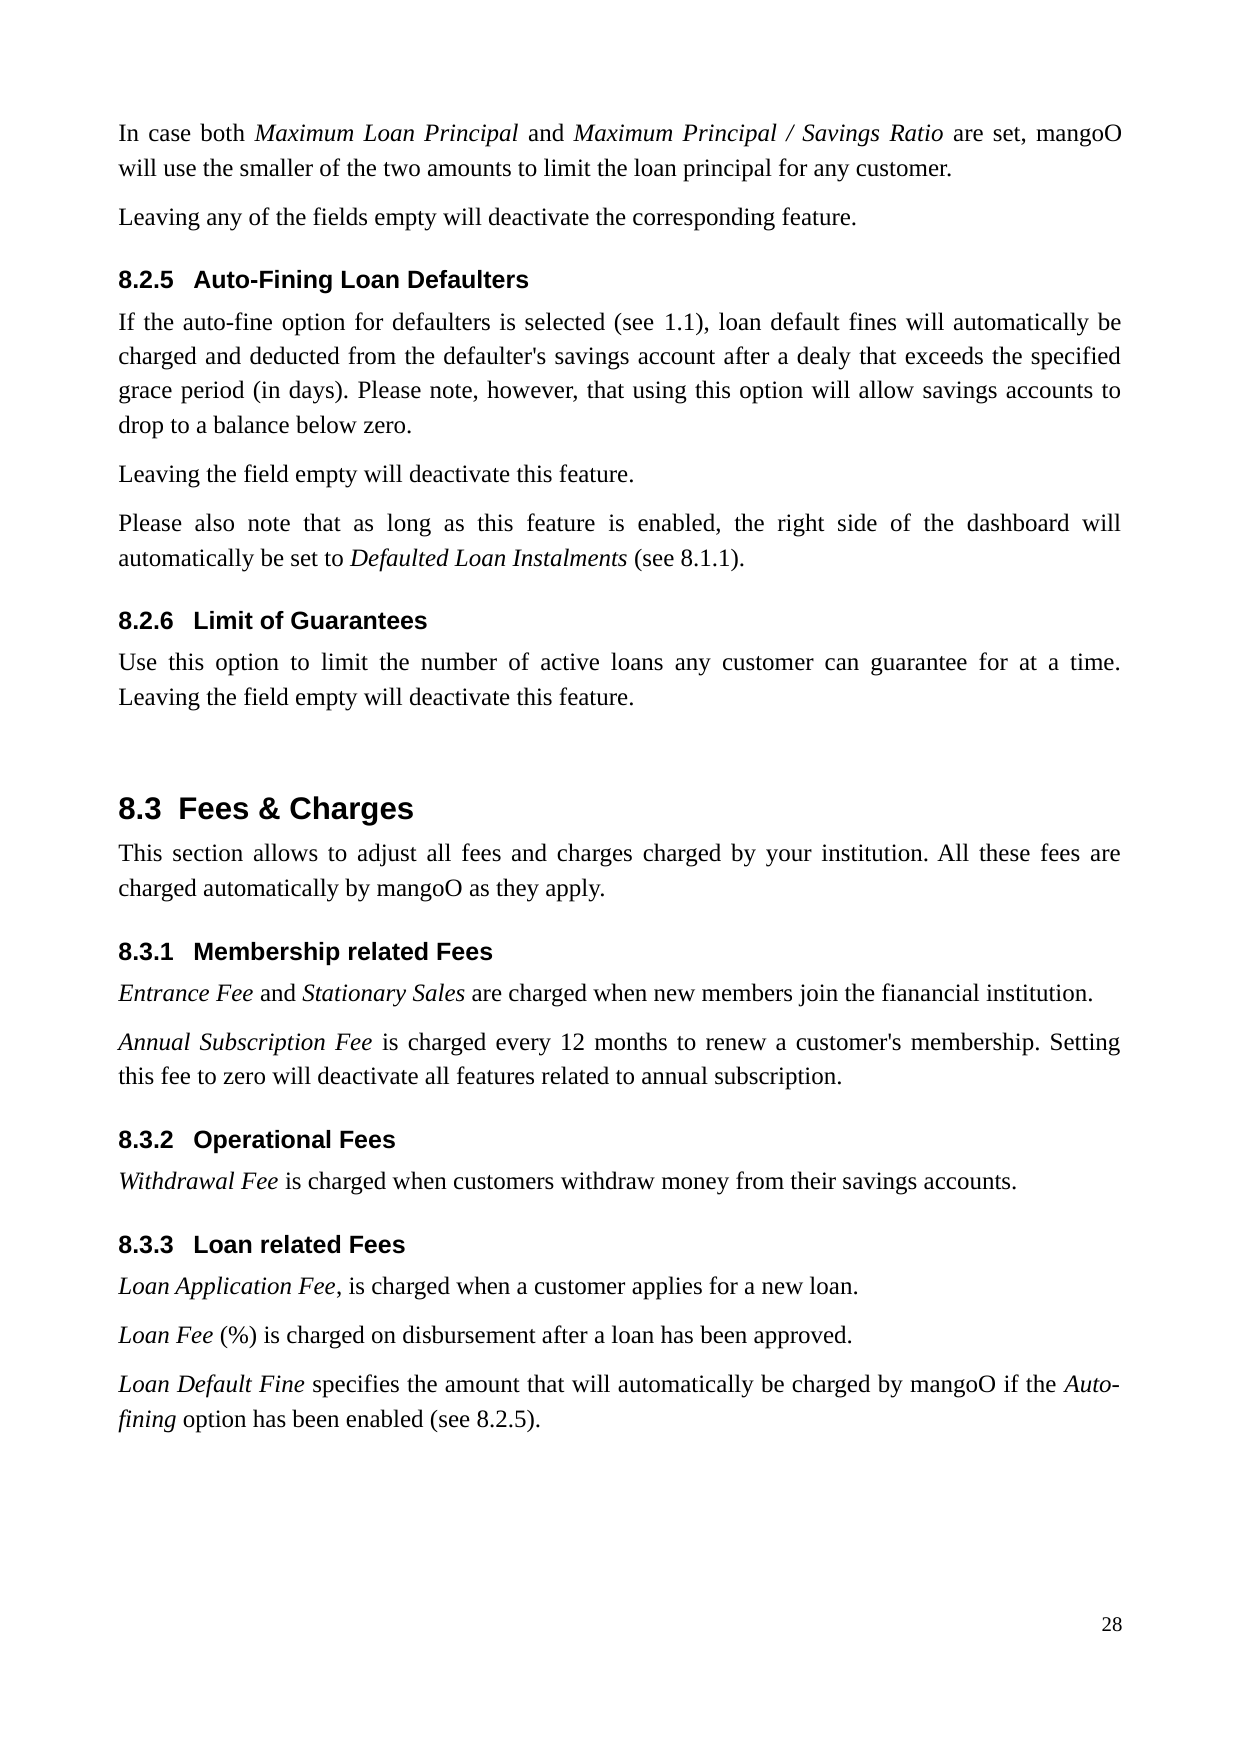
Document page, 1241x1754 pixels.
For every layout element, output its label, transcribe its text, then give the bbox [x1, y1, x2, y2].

text Loan Fee (%) is charged on disbursement after a loan has been approved. [118, 1320, 1122, 1349]
subtitle Operational Fees [118, 1125, 1122, 1154]
text In case both Maximum Loan Principal and Maximum Principal / Savings Ratio are set, mangoO will use the smaller of the two amounts to limit the loan principal for any customer. [118, 118, 1122, 181]
text This section allows to adjust all fees and charges charged by your institution. All these fees are charged automatically by mangoO as they apply. [118, 838, 1122, 902]
text Loan Application Fee, is charged when a customer applies for a new loan. [118, 1271, 1122, 1300]
text Please also note that as long as this feature is enabled, the right side of the dashboard will automatically be set to Defaulted Loan Instalments (see 8.1.1). [118, 508, 1122, 571]
subtitle Fees & Charges [118, 790, 1122, 826]
text Use this option to limit the number of active loans any customer can guarantee for at a time. Leaving the field empty will deactivate this feature. [118, 647, 1122, 711]
text Entrance Fee and Stationary Sales are charged when new members join the fianancial institution. [118, 978, 1122, 1007]
text Loan Default Fine specifies the amount that will automatically be charged by mangoO if the Auto-fining option has been enabled (see 8.2.5). [118, 1369, 1122, 1432]
text Annual Subscription Fee is charged every 12 months to renew a customer's membership. Setting this fee to zero will deactivate all features related to annual subscription. [118, 1027, 1122, 1090]
text If the auto-fine option for defaulters is selected (see 1.1), loan default fines will automatically be charged and deducted from the defaulter's savings account after a dealy that exceeds the specified grace period (in days). Please note, however, that using this option will allow savings accounts to drop to a balance below zero. [118, 307, 1122, 439]
subtitle Loan related Fees [118, 1230, 1122, 1259]
subtitle Limit of Guarantees [118, 606, 1122, 635]
text Withdrawal Fee is charged when customers withdraw money from their savings accounts. [118, 1166, 1122, 1195]
text Leaving the field empty will deactivate this feature. [118, 459, 1122, 488]
text Leaving any of the fields empty will deactivate the corresponding feature. [118, 202, 1122, 230]
subtitle Membership related Fees [118, 937, 1122, 965]
subtitle Auto-Fining Loan Defaulters [118, 265, 1122, 294]
